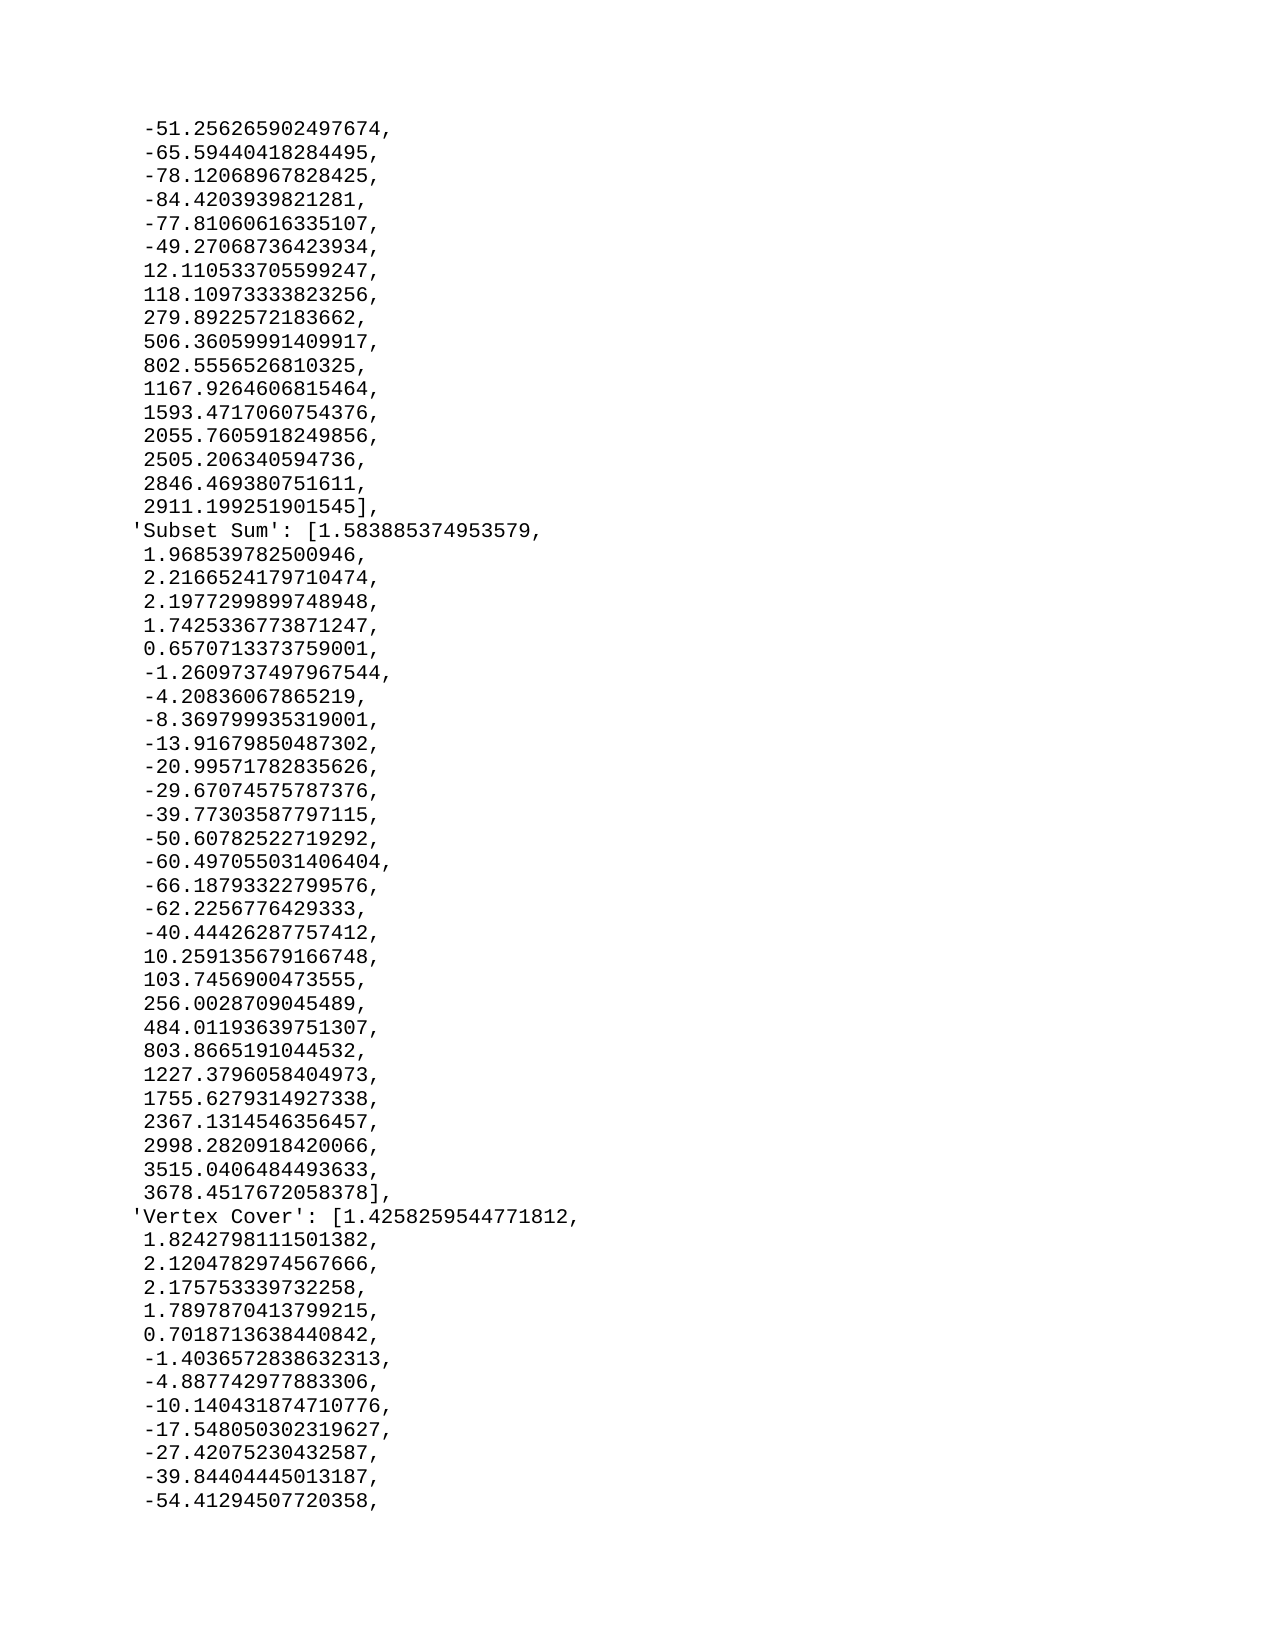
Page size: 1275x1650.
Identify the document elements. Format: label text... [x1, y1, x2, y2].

text 2367.1314546356457, [118, 1111, 1157, 1135]
text -84.4203939821281, [118, 189, 1157, 213]
text -39.84404445013187, [118, 1466, 1157, 1489]
text 2998.2820918420066, [118, 1135, 1157, 1158]
text 484.01193639751307, [118, 1017, 1157, 1040]
text 2505.206340594736, [118, 449, 1157, 473]
text 2911.199251901545], [118, 496, 1157, 520]
text 802.5556526810325, [118, 354, 1157, 378]
text 1.7897870413799215, [118, 1300, 1157, 1324]
text 279.8922572183662, [118, 307, 1157, 331]
text 0.7018713638440842, [118, 1324, 1157, 1348]
text 2.175753339732258, [118, 1277, 1157, 1300]
text -65.59440418284495, [118, 142, 1157, 165]
text -66.18793322799576, [118, 875, 1157, 898]
text 'Subset Sum': [1.583885374953579, [118, 520, 1157, 544]
text -78.12068967828425, [118, 165, 1157, 189]
text 3678.4517672058378], [118, 1182, 1157, 1206]
text -4.887742977883306, [118, 1371, 1157, 1395]
text -60.497055031406404, [118, 851, 1157, 875]
text 3515.0406484493633, [118, 1158, 1157, 1182]
text -1.2609737497967544, [118, 662, 1157, 686]
text 1.8242798111501382, [118, 1229, 1157, 1253]
text 1227.3796058404973, [118, 1064, 1157, 1088]
text 2.1204782974567666, [118, 1253, 1157, 1277]
text -51.256265902497674, [118, 118, 1157, 142]
text 10.259135679166748, [118, 946, 1157, 969]
text 803.8665191044532, [118, 1040, 1157, 1064]
text 1593.4717060754376, [118, 402, 1157, 426]
text -29.67074575787376, [118, 780, 1157, 804]
text -50.60782522719292, [118, 827, 1157, 851]
text 12.110533705599247, [118, 260, 1157, 284]
text -13.91679850487302, [118, 733, 1157, 757]
text -8.369799935319001, [118, 709, 1157, 733]
text -39.77303587797115, [118, 804, 1157, 827]
text 103.7456900473555, [118, 969, 1157, 993]
text 2055.7605918249856, [118, 426, 1157, 449]
text -40.44426287757412, [118, 922, 1157, 946]
text -27.42075230432587, [118, 1442, 1157, 1466]
text 1.7425336773871247, [118, 615, 1157, 638]
text 2.2166524179710474, [118, 567, 1157, 591]
text 506.36059991409917, [118, 331, 1157, 354]
text -10.140431874710776, [118, 1395, 1157, 1419]
text 118.10973333823256, [118, 284, 1157, 307]
text -62.2256776429333, [118, 898, 1157, 922]
text 2846.469380751611, [118, 473, 1157, 496]
text 1167.9264606815464, [118, 378, 1157, 402]
text -17.548050302319627, [118, 1419, 1157, 1442]
text 2.1977299899748948, [118, 591, 1157, 615]
text 1.968539782500946, [118, 544, 1157, 567]
text 'Vertex Cover': [1.4258259544771812, [118, 1206, 1157, 1229]
text -20.99571782835626, [118, 757, 1157, 780]
text -77.81060616335107, [118, 213, 1157, 236]
text -54.41294507720358, [118, 1489, 1157, 1513]
text 0.6570713373759001, [118, 638, 1157, 662]
text -1.4036572838632313, [118, 1348, 1157, 1371]
text 256.0028709045489, [118, 993, 1157, 1017]
text -49.27068736423934, [118, 236, 1157, 260]
text 1755.6279314927338, [118, 1088, 1157, 1111]
text -4.20836067865219, [118, 686, 1157, 709]
